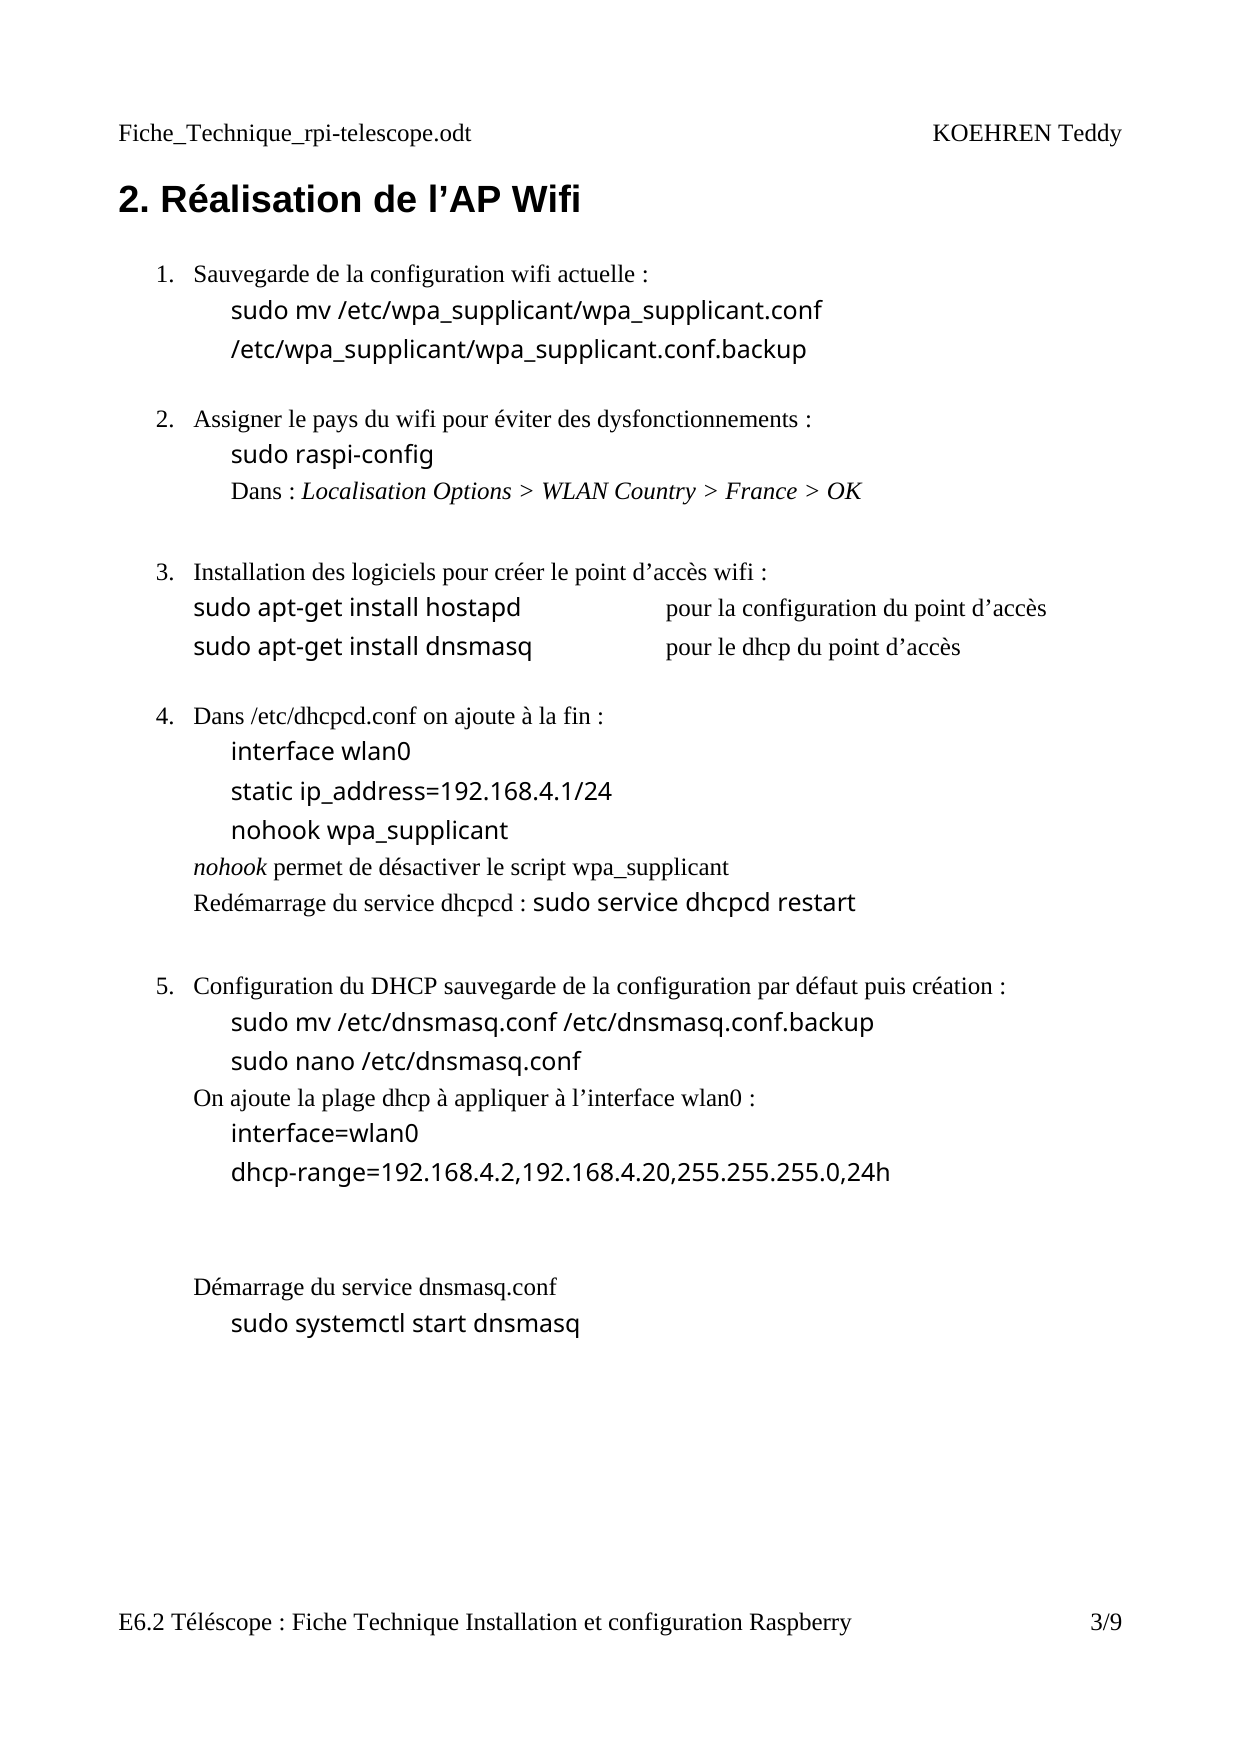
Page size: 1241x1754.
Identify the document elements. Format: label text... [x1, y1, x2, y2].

list Redémarrage du service dhcpcd : sudo service dhcpcd restart [156, 884, 1122, 919]
list Dans : Localisation Options > WLAN Country > France > OK [193, 476, 1122, 505]
list Sauvegarde de la configuration wifi actuelle : [156, 259, 1122, 288]
list sudo nano /etc/dnsmasq.conf [193, 1043, 1122, 1078]
list nohook wpa_supplicant [193, 812, 1122, 846]
list static ip_address=192.168.4.1/24 [193, 773, 1122, 807]
list Assigner le pays du wifi pour éviter des dysfonctionnements : [156, 404, 1122, 433]
list nohook permet de désactiver le script wpa_supplicant [156, 852, 1122, 880]
list sudo apt-get install hostapd pour la configuration du point d’accès [156, 590, 1122, 624]
list Dans /etc/dhcpcd.conf on ajoute à la fin : [156, 701, 1122, 730]
list sudo mv /etc/dnsmasq.conf /etc/dnsmasq.conf.backup [193, 1004, 1122, 1038]
list Configuration du DHCP sauvegarde de la configuration par défaut puis création : [156, 971, 1122, 1000]
list Démarrage du service dnsmasq.conf [156, 1272, 1122, 1301]
list interface wlan0 [193, 734, 1122, 768]
list interface=wlan0 [193, 1116, 1122, 1150]
list sudo systemctl start dnsmasq [193, 1305, 1122, 1339]
list Installation des logiciels pour créer le point d’accès wifi : [156, 557, 1122, 585]
list dhcp-range=192.168.4.2,192.168.4.20,255.255.255.0,24h [193, 1155, 1122, 1189]
list sudo mv /etc/wpa_supplicant/wpa_supplicant.conf /etc/wpa_supplicant/wpa_supplicant.conf.backup [193, 292, 1122, 366]
subtitle 2. Réalisation de l’AP Wifi [118, 176, 1122, 220]
list On ajoute la plage dhcp à appliquer à l’interface wlan0 : [156, 1083, 1122, 1111]
list sudo raspi-config [193, 437, 1122, 471]
list sudo apt-get install dnsmasq pour le dhcp du point d’accès [156, 629, 1122, 663]
